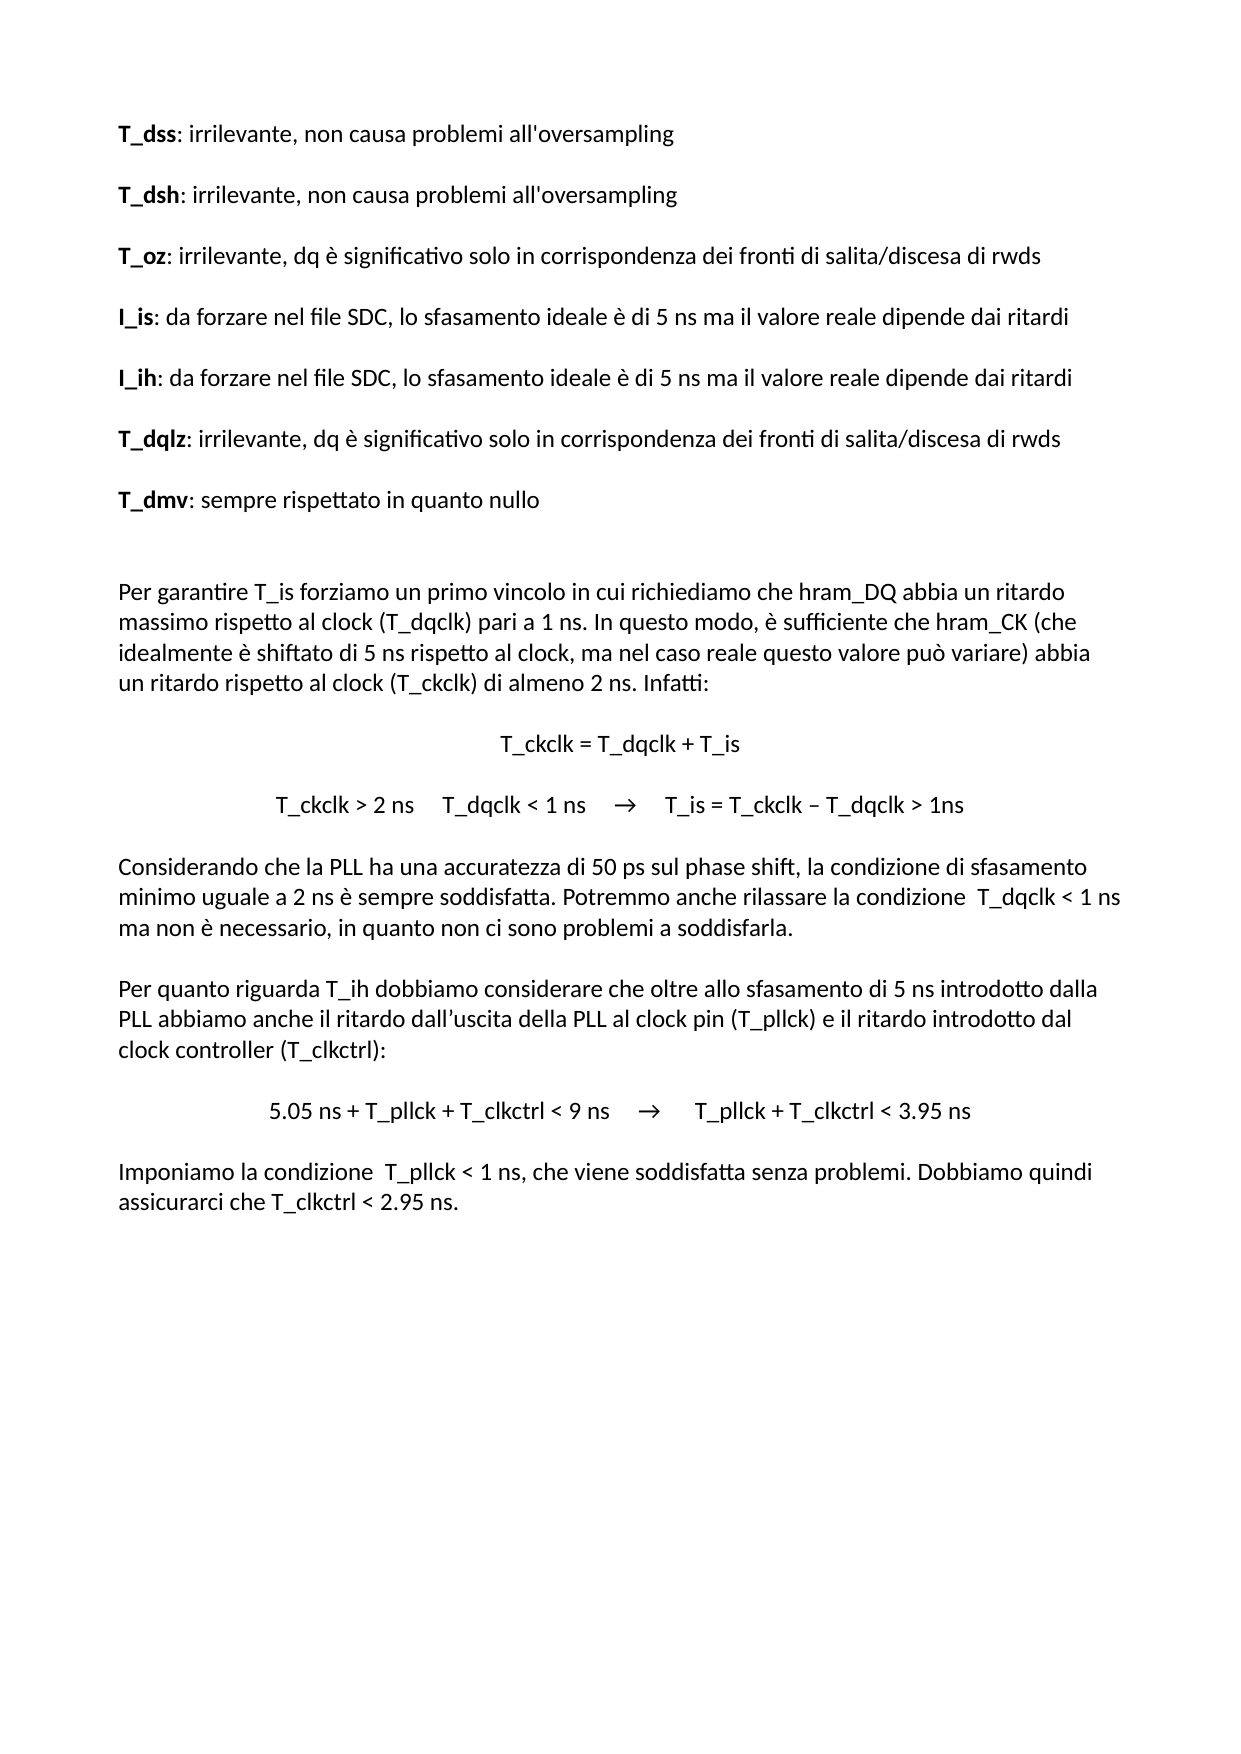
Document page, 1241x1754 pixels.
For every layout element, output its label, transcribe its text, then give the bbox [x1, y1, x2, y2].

text Per garantire T_is forziamo un primo vincolo in cui richiediamo che hram_DQ abbia un ritardo massimo rispetto al clock (T_dqclk) pari a 1 ns. In questo modo, è sufficiente che hram_CK (che idealmente è shiftato di 5 ns rispetto al clock, ma nel caso reale questo valore può variare) abbia un ritardo rispetto al clock (T_ckclk) di almeno 2 ns. Infatti: [118, 576, 1122, 698]
text Imponiamo la condizione T_pllck < 1 ns, che viene soddisfatta senza problemi. Dobbiamo quindi assicurarci che T_clkctrl < 2.95 ns. [118, 1156, 1122, 1217]
text Considerando che la PLL ha una accuratezza di 50 ps sul phase shift, la condizione di sfasamento minimo uguale a 2 ns è sempre soddisfatta. Potremmo anche rilassare la condizione T_dqclk < 1 ns ma non è necessario, in quanto non ci sono problemi a soddisfarla. [118, 851, 1122, 942]
text Per quanto riguarda T_ih dobbiamo considerare che oltre allo sfasamento di 5 ns introdotto dalla PLL abbiamo anche il ritardo dall’uscita della PLL al clock pin (T_pllck) e il ritardo introdotto dal clock controller (T_clkctrl): [118, 973, 1122, 1064]
text T_dsh: irrilevante, non causa problemi all'oversampling [118, 179, 1122, 210]
text T_dmv: sempre rispettato in quanto nullo [118, 484, 1122, 515]
text I_ih: da forzare nel file SDC, lo sfasamento ideale è di 5 ns ma il valore reale dipende dai ritardi [118, 362, 1122, 393]
text T_ckclk = T_dqclk + T_is [118, 728, 1122, 759]
text T_dss: irrilevante, non causa problemi all'oversampling [118, 118, 1122, 149]
text T_oz: irrilevante, dq è significativo solo in corrispondenza dei fronti di salita/discesa di rwds [118, 240, 1122, 271]
text 5.05 ns + T_pllck + T_clkctrl < 9 ns → T_pllck + T_clkctrl < 3.95 ns [118, 1095, 1122, 1125]
text T_ckclk > 2 ns T_dqclk < 1 ns → T_is = T_ckclk – T_dqclk > 1ns [118, 789, 1122, 820]
text T_dqlz: irrilevante, dq è significativo solo in corrispondenza dei fronti di salita/discesa di rwds [118, 423, 1122, 454]
text I_is: da forzare nel file SDC, lo sfasamento ideale è di 5 ns ma il valore reale dipende dai ritardi [118, 301, 1122, 332]
